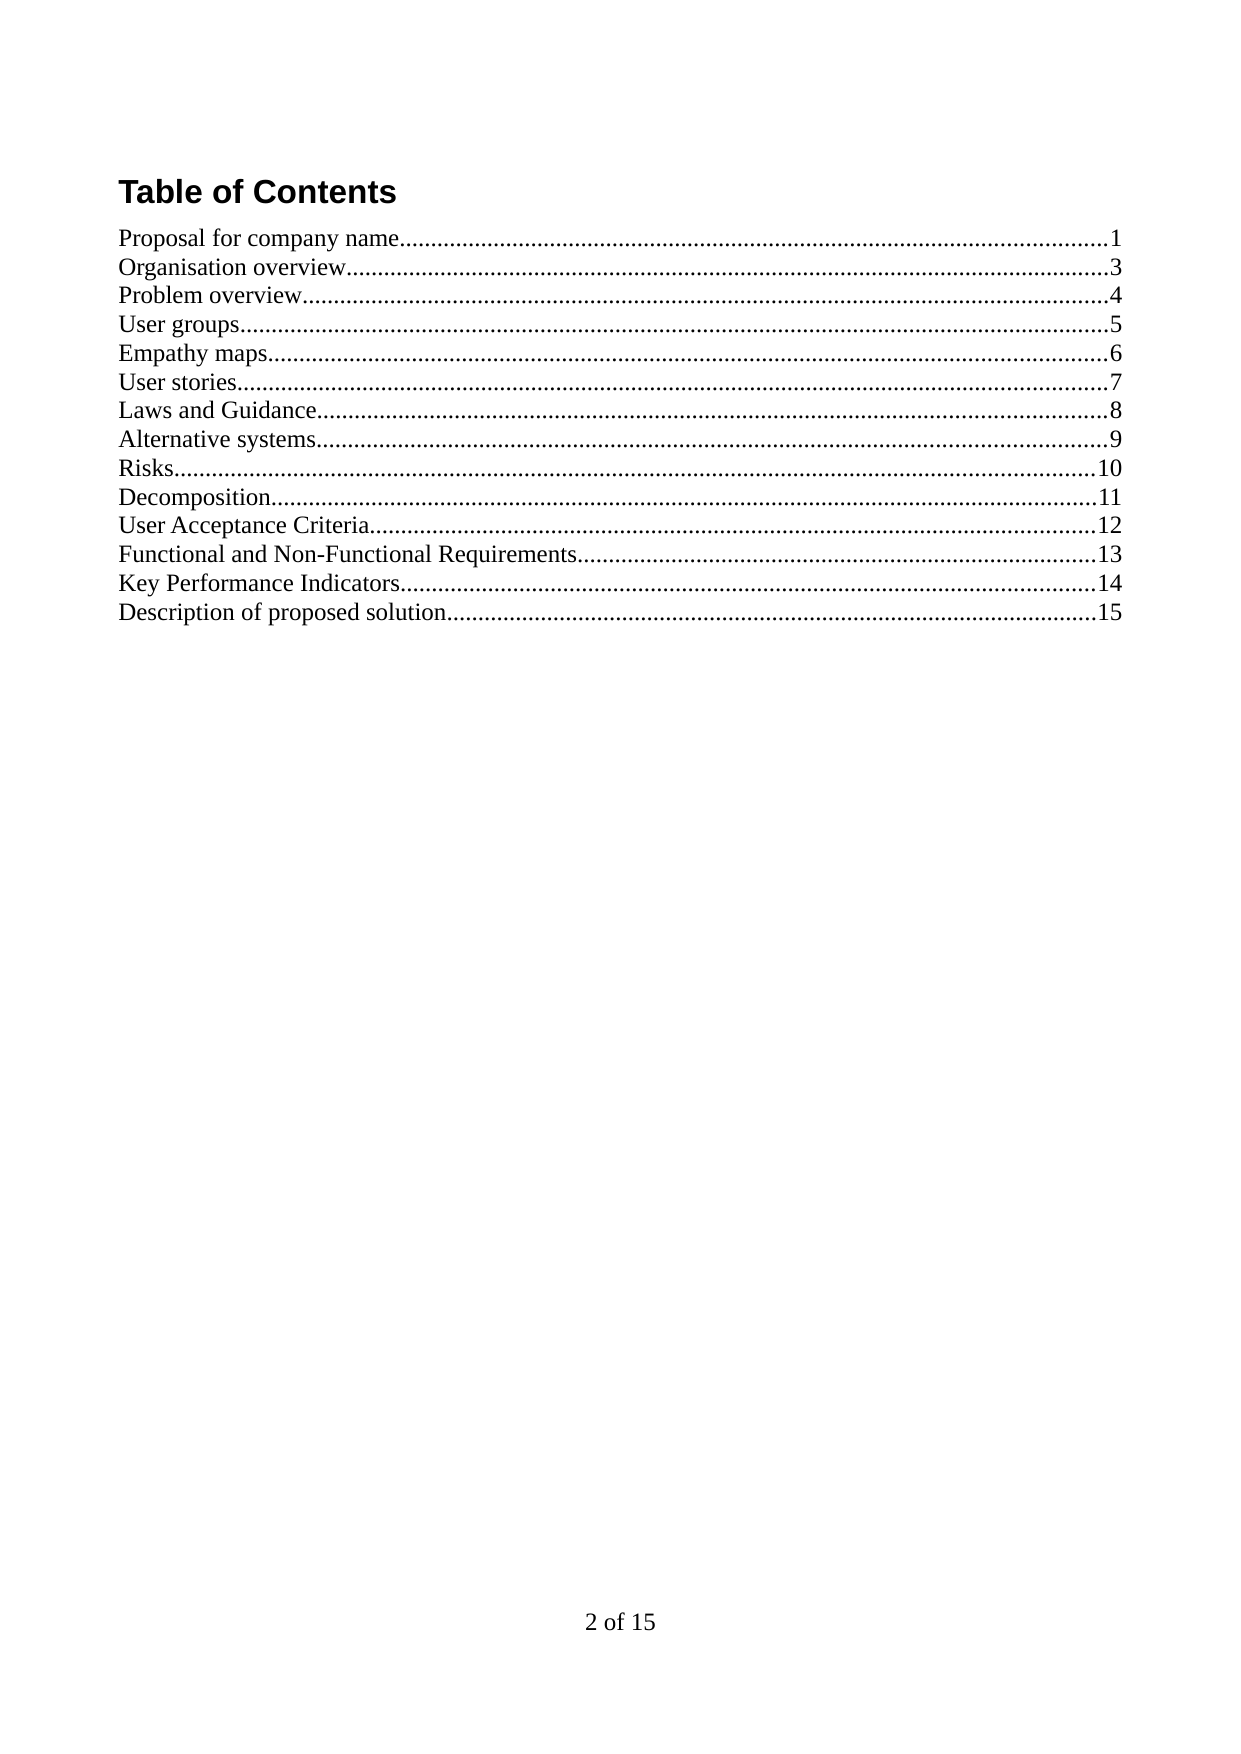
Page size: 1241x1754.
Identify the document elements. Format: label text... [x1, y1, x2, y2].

text Alternative systems 9 [118, 424, 1122, 453]
text User groups 5 [118, 309, 1122, 338]
text Empathy maps 6 [118, 338, 1122, 367]
text User stories 7 [118, 367, 1122, 395]
text Description of proposed solution 15 [118, 597, 1122, 625]
text Problem overview 4 [118, 280, 1122, 309]
text Organisation overview 3 [118, 252, 1122, 280]
text Proposal for company name 1 [118, 223, 1122, 252]
subtitle Table of Contents [118, 172, 1122, 210]
text Laws and Guidance 8 [118, 395, 1122, 424]
text Key Performance Indicators 14 [118, 568, 1122, 597]
text Decomposition 11 [118, 482, 1122, 510]
text Functional and Non-Functional Requirements 13 [118, 539, 1122, 568]
text User Acceptance Criteria 12 [118, 510, 1122, 539]
text Risks 10 [118, 453, 1122, 482]
